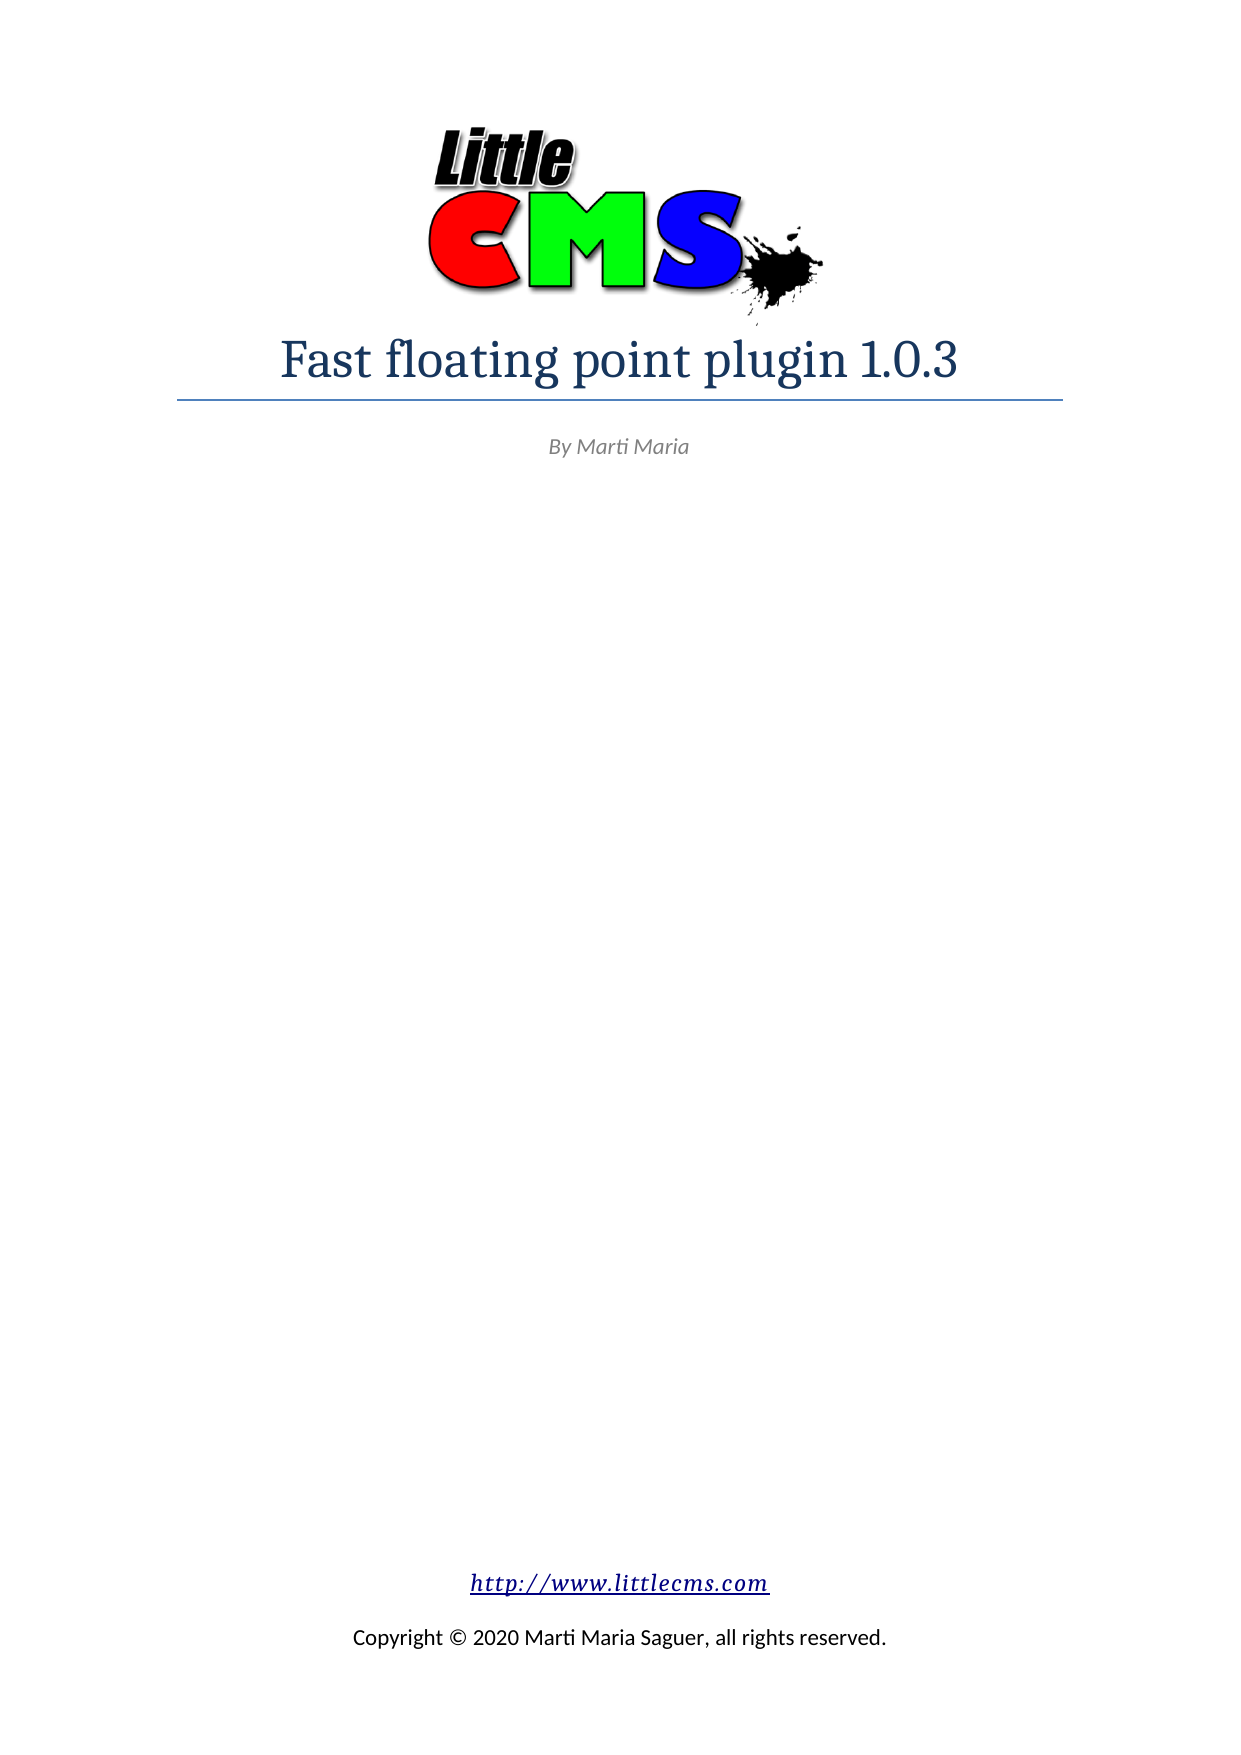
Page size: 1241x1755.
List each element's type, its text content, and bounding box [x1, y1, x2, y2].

picture [412, 122, 829, 329]
title Fast floating point plugin 1.0.3 [177, 328, 1063, 399]
text By Marti Maria [177, 432, 1063, 460]
